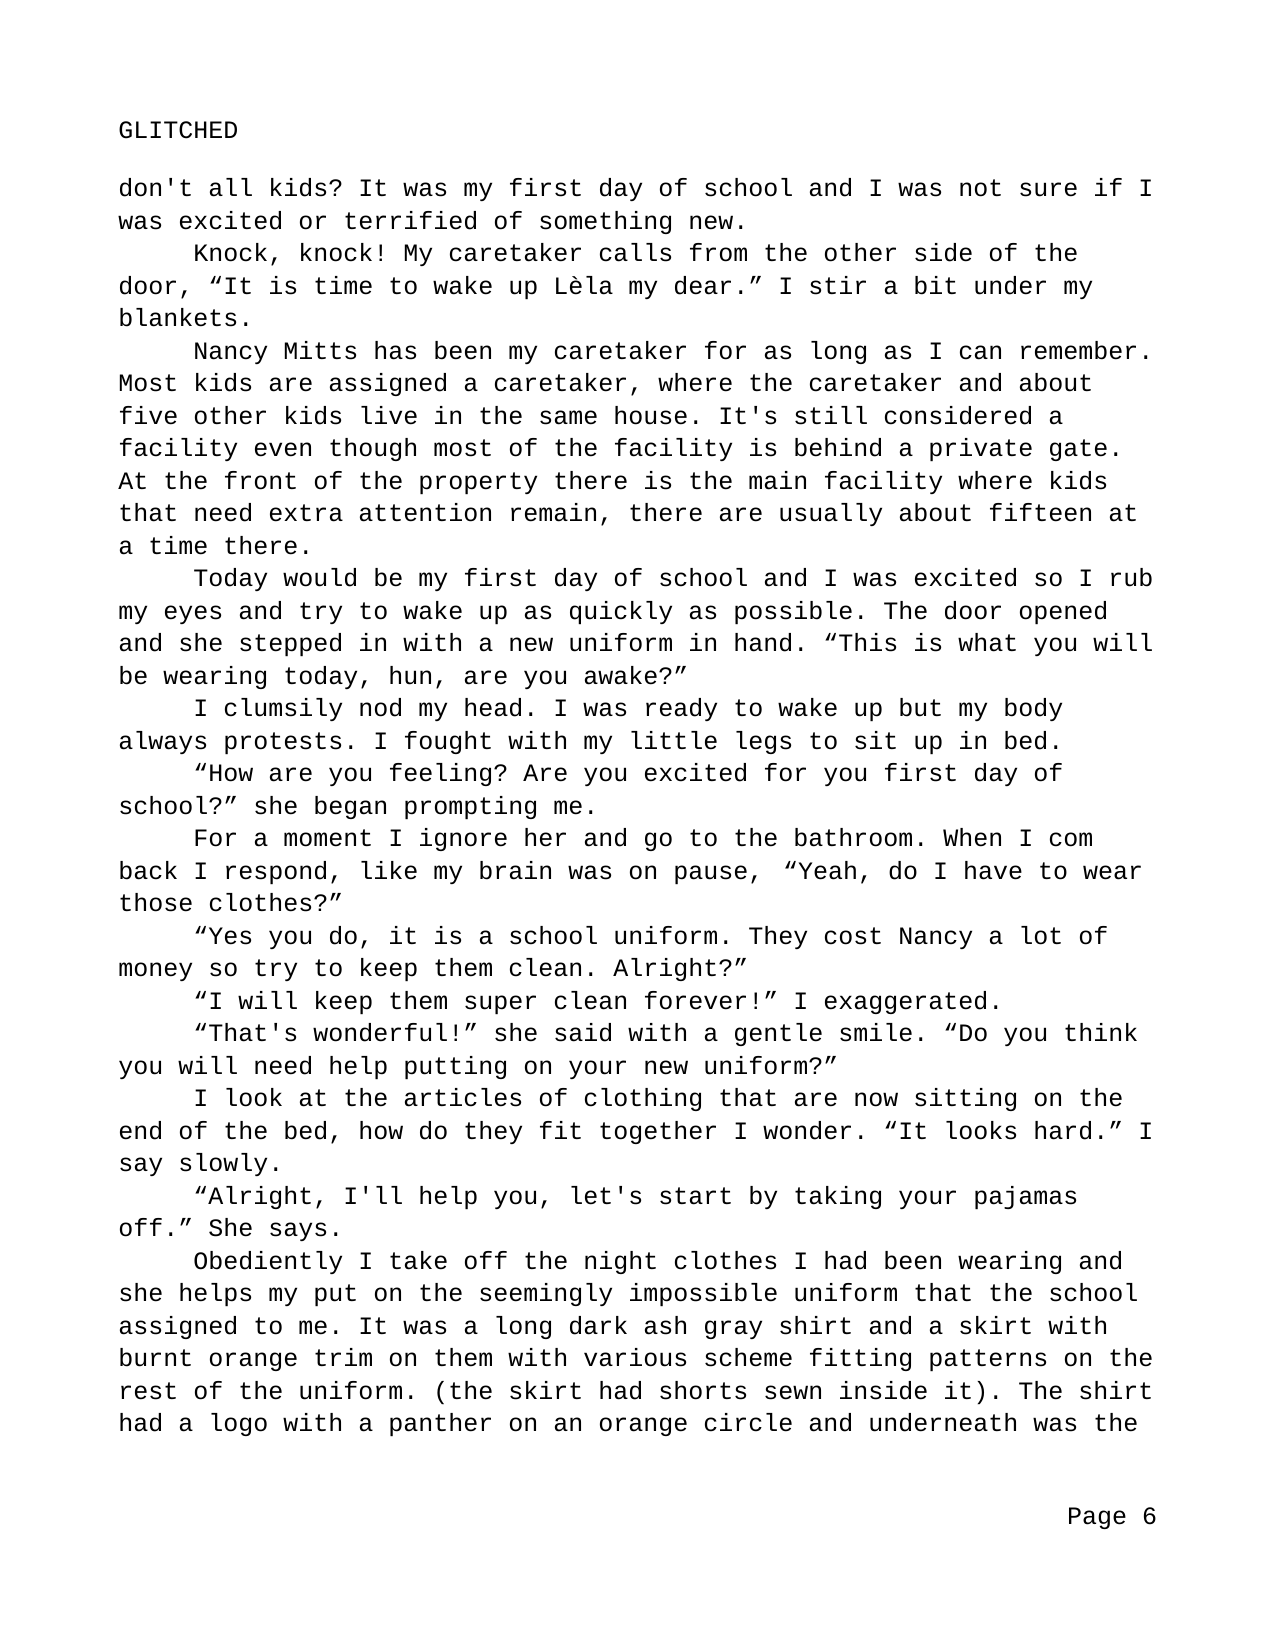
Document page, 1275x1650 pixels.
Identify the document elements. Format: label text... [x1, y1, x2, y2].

text don't all kids? It was my first day of school and I was not sure if I was excited or terrified of something new. [118, 176, 1157, 237]
text I look at the articles of clothing that are now sitting on the end of the bed, how do they fit together I wonder. “It looks hard.” I say slowly. [118, 1086, 1157, 1179]
text “That's wonderful!” she said with a gentle smile. “Do you think you will need help putting on your new uniform?” [118, 1021, 1157, 1082]
text “How are you feeling? Are you excited for you first day of school?” she began prompting me. [118, 761, 1157, 822]
text I clumsily nod my head. I was ready to wake up but my body always protests. I fought with my little legs to sit up in bed. [118, 696, 1157, 757]
text “Yes you do, it is a school uniform. They cost Nancy a lot of money so try to keep them clean. Alright?” [118, 923, 1157, 984]
text “Alright, I'll help you, let's start by taking your pajamas off.” She says. [118, 1183, 1157, 1244]
text Today would be my first day of school and I was excited so I rub my eyes and try to wake up as quickly as possible. The door opened and she stepped in with a new uniform in hand. “This is what you will be wearing today, hun, are you awake?” [118, 566, 1157, 692]
text Obediently I take off the night clothes I had been wearing and she helps my put on the seemingly impossible uniform that the school assigned to me. It was a long dark ash gray shirt and a skirt with burnt orange trim on them with various scheme fitting patterns on the rest of the uniform. (the skirt had shorts sewn inside it). The shirt had a logo with a panther on an orange circle and underneath was the [118, 1248, 1157, 1439]
text Nancy Mitts has been my caretaker for as long as I can remember. Most kids are assigned a caretaker, where the caretaker and about five other kids live in the same house. It's still considered a facility even though most of the facility is behind a private gate. At the front of the property there is the main facility where kids that need extra attention remain, there are usually about fifteen at a time there. [118, 338, 1157, 562]
text Knock, knock! My caretaker calls from the other side of the door, “It is time to wake up Lèla my dear.” I stir a bit under my blankets. [118, 241, 1157, 334]
text “I will keep them super clean forever!” I exaggerated. [118, 988, 1157, 1017]
text For a moment I ignore her and go to the bathroom. When I com back I respond, like my brain was on pause, “Yeah, do I have to wear those clothes?” [118, 826, 1157, 919]
